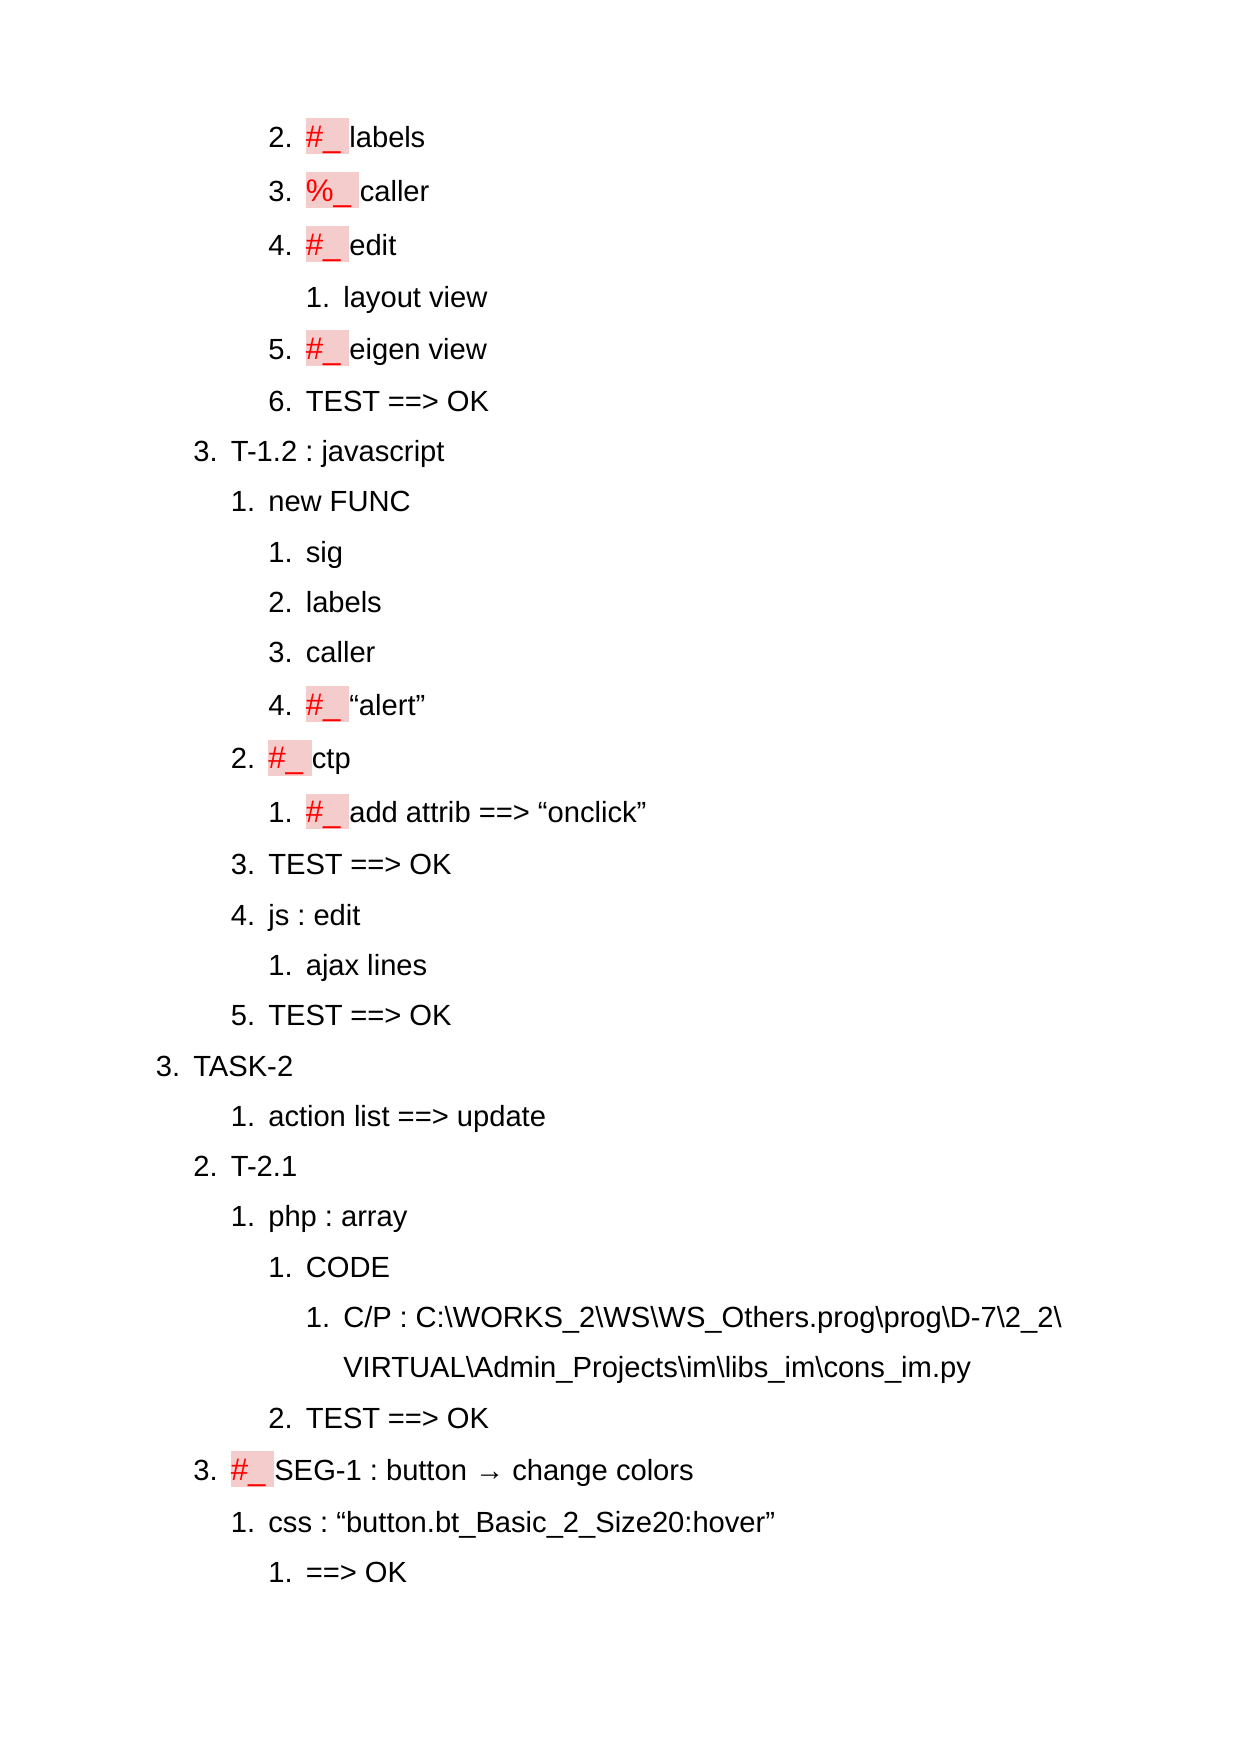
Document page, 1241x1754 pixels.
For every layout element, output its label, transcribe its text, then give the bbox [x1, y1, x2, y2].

list #_ ctp [231, 739, 1122, 776]
list #_ “alert” [268, 686, 1122, 722]
list php : array [231, 1199, 1122, 1233]
list CODE [268, 1250, 1122, 1283]
list TEST ==> OK [231, 847, 1122, 881]
list #_ add attrib ==> “onclick” [268, 793, 1122, 829]
list TEST ==> OK [231, 998, 1122, 1032]
list TEST ==> OK [268, 384, 1122, 417]
list #_ eigen view [268, 330, 1122, 366]
list action list ==> update [231, 1099, 1122, 1132]
list C/P : C:\WORKS_2\WS\WS_Others.prog\prog\D-7\2_2\VIRTUAL\Admin_Projects\im\libs_im\cons_im.py [306, 1300, 1122, 1384]
list sig [268, 535, 1122, 568]
list labels [268, 585, 1122, 619]
list #_ SEG-1 : button → change colors [193, 1451, 1122, 1487]
list ajax lines [268, 948, 1122, 981]
list new FUNC [231, 484, 1122, 518]
list TEST ==> OK [268, 1401, 1122, 1434]
list #_ labels [268, 118, 1122, 154]
list #_ edit [268, 226, 1122, 262]
list ==> OK [268, 1555, 1122, 1589]
list caller [268, 635, 1122, 669]
list T-2.1 [193, 1149, 1122, 1183]
list %_ caller [268, 172, 1122, 208]
list layout view [306, 280, 1122, 313]
list css : “button.bt_Basic_2_Size20:hover” [231, 1505, 1122, 1538]
list TASK-2 [156, 1048, 1122, 1082]
list js : edit [231, 898, 1122, 931]
list T-1.2 : javascript [193, 434, 1122, 468]
